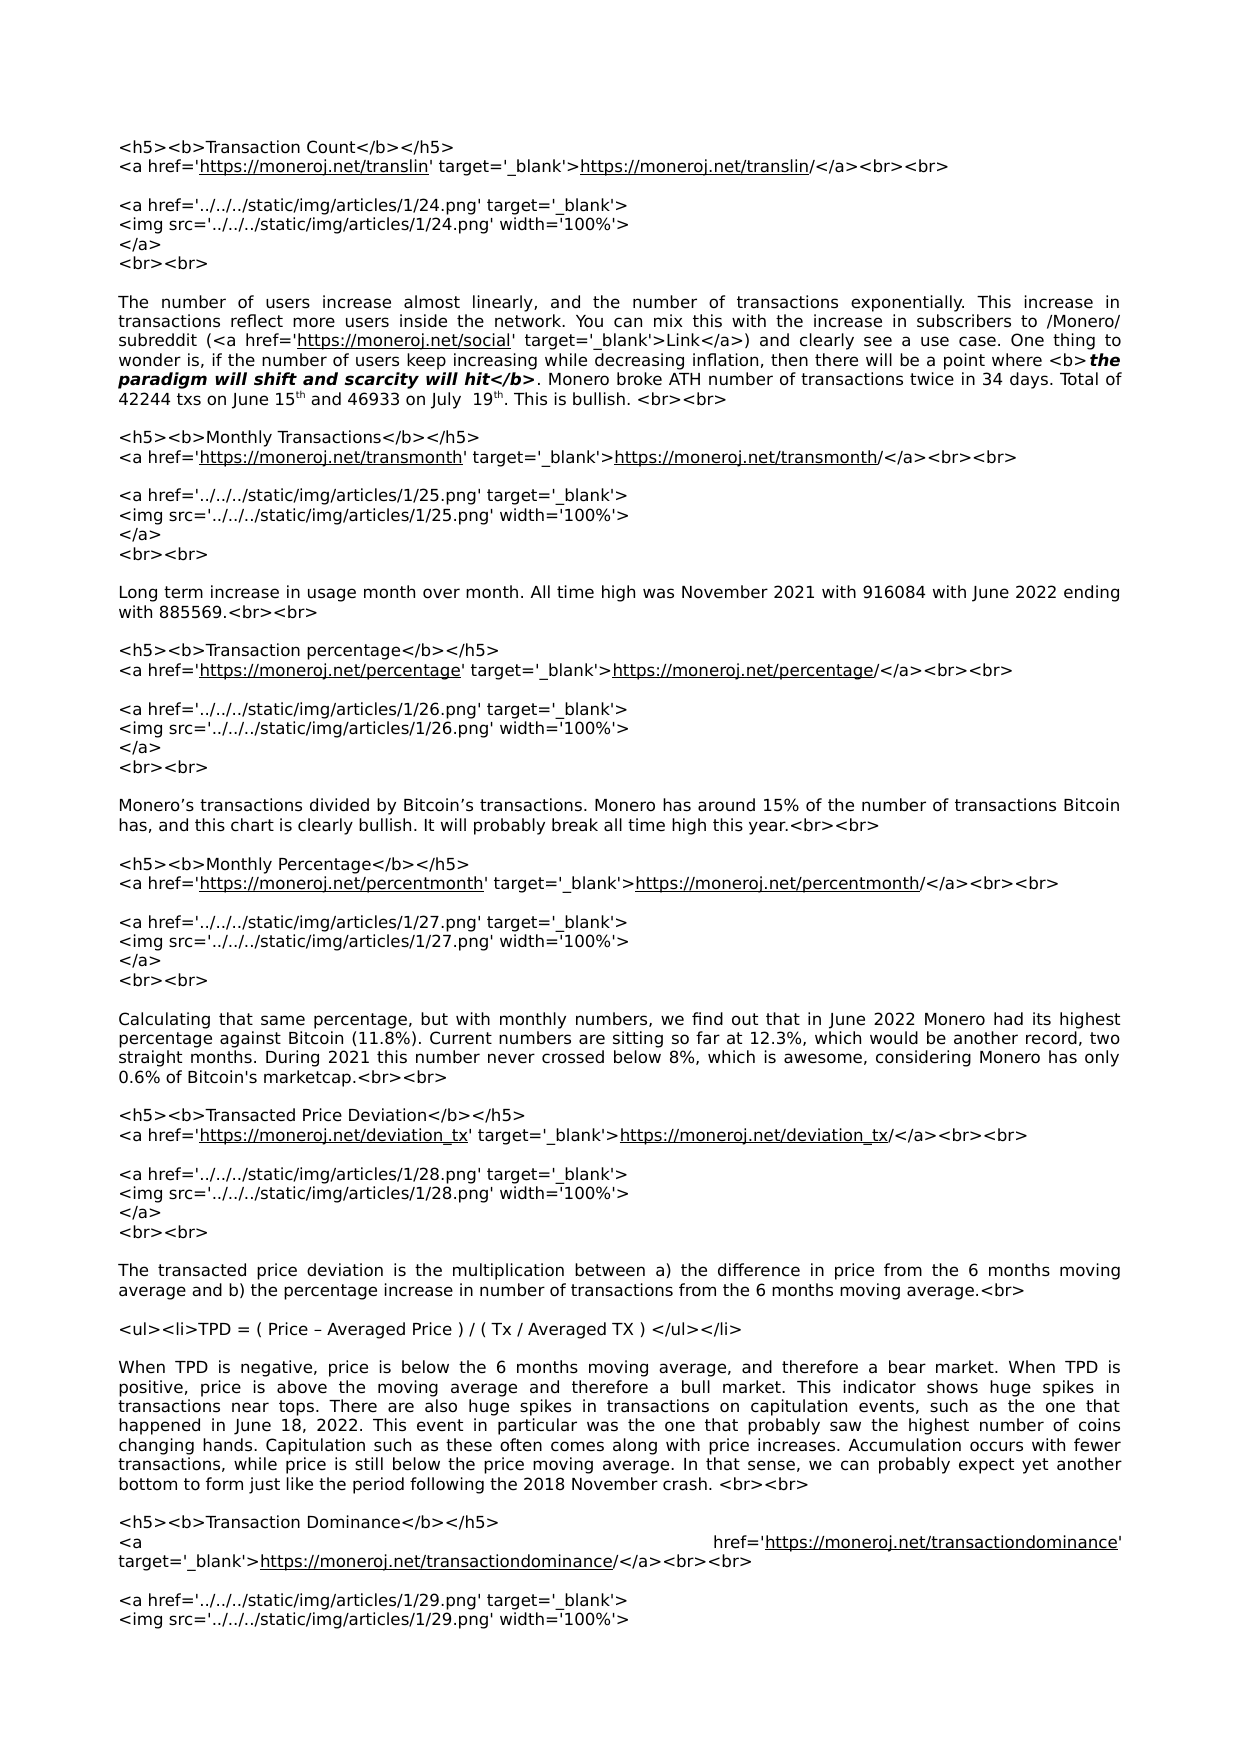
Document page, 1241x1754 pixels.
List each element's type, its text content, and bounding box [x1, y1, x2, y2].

text <a href='../../../static/img/articles/1/27.png' target='_blank'> [118, 912, 1122, 932]
text <a href='https://moneroj.net/transactiondominance' target='_blank'>https://moneroj.net/transactiondominance/</a><br><br> [118, 1532, 1122, 1571]
text <img src='../../../static/img/articles/1/28.png' width='100%'> [118, 1184, 1122, 1203]
text <br><br> [118, 971, 1122, 990]
text <img src='../../../static/img/articles/1/29.png' width='100%'> [118, 1610, 1122, 1629]
text <a href='https://moneroj.net/deviation_tx' target='_blank'>https://moneroj.net/deviation_tx/</a><br><br> [118, 1126, 1122, 1145]
text <a href='../../../static/img/articles/1/24.png' target='_blank'> [118, 196, 1122, 215]
text The number of users increase almost linearly, and the number of transactions exponentially. This increase in transactions reflect more users inside the network. You can mix this with the increase in subscribers to /Monero/ subreddit (<a href='https://moneroj.net/social' target='_blank'>Link</a>) and clearly see a use case. One thing to wonder is, if the number of users keep increasing while decreasing inflation, then there will be a point where <b>the paradigm will shift and scarcity will hit</b>. Monero broke ATH number of transactions twice in 34 days. Total of 42244 txs on June 15th and 46933 on July 19th. This is bullish. <br><br> [118, 292, 1122, 409]
text <h5><b>Transaction Dominance</b></h5> [118, 1513, 1122, 1532]
text <h5><b>Monthly Transactions</b></h5> [118, 428, 1122, 447]
text Calculating that same percentage, but with monthly numbers, we find out that in June 2022 Monero had its highest percentage against Bitcoin (11.8%). Current numbers are sitting so far at 12.3%, which would be another record, two straight months. During 2021 this number never crossed below 8%, which is awesome, considering Monero has only 0.6% of Bitcoin's marketcap.<br><br> [118, 1009, 1122, 1087]
text The transacted price deviation is the multiplication between a) the difference in price from the 6 months moving average and b) the percentage increase in number of transactions from the 6 months moving average.<br> [118, 1261, 1122, 1300]
text <a href='https://moneroj.net/percentmonth' target='_blank'>https://moneroj.net/percentmonth/</a><br><br> [118, 874, 1122, 893]
text <img src='../../../static/img/articles/1/27.png' width='100%'> [118, 932, 1122, 951]
text <ul><li>TPD = ( Price – Averaged Price ) / ( Tx / Averaged TX ) </ul></li> [118, 1319, 1122, 1339]
text <h5><b>Transacted Price Deviation</b></h5> [118, 1106, 1122, 1126]
text <a href='../../../static/img/articles/1/25.png' target='_blank'> [118, 486, 1122, 506]
text </a> [118, 525, 1122, 544]
text Monero’s transactions divided by Bitcoin’s transactions. Monero has around 15% of the number of transactions Bitcoin has, and this chart is clearly bullish. It will probably break all time high this year.<br><br> [118, 796, 1122, 835]
text <br><br> [118, 544, 1122, 564]
text <a href='../../../static/img/articles/1/28.png' target='_blank'> [118, 1164, 1122, 1184]
text <br><br> [118, 254, 1122, 273]
text <img src='../../../static/img/articles/1/26.png' width='100%'> [118, 719, 1122, 738]
text <br><br> [118, 1222, 1122, 1242]
text <a href='../../../static/img/articles/1/26.png' target='_blank'> [118, 699, 1122, 719]
text <a href='https://moneroj.net/percentage' target='_blank'>https://moneroj.net/percentage/</a><br><br> [118, 661, 1122, 680]
text <a href='../../../static/img/articles/1/29.png' target='_blank'> [118, 1591, 1122, 1610]
text </a> [118, 1203, 1122, 1222]
text </a> [118, 738, 1122, 757]
text <h5><b>Transaction Count</b></h5> [118, 137, 1122, 157]
text <a href='https://moneroj.net/translin' target='_blank'>https://moneroj.net/translin/</a><br><br> [118, 157, 1122, 176]
text <h5><b>Monthly Percentage</b></h5> [118, 854, 1122, 874]
text <br><br> [118, 757, 1122, 777]
text <img src='../../../static/img/articles/1/25.png' width='100%'> [118, 506, 1122, 525]
text When TPD is negative, price is below the 6 months moving average, and therefore a bear market. When TPD is positive, price is above the moving average and therefore a bull market. This indicator shows huge spikes in transactions near tops. There are also huge spikes in transactions on capitulation events, such as the one that happened in June 18, 2022. This event in particular was the one that probably saw the highest number of coins changing hands. Capitulation such as these often comes along with price increases. Accumulation occurs with fewer transactions, while price is still below the price moving average. In that sense, we can probably expect yet another bottom to form just like the period following the 2018 November crash. <br><br> [118, 1358, 1122, 1494]
text <img src='../../../static/img/articles/1/24.png' width='100%'> [118, 215, 1122, 234]
text </a> [118, 234, 1122, 254]
text <h5><b>Transaction percentage</b></h5> [118, 641, 1122, 661]
text <a href='https://moneroj.net/transmonth' target='_blank'>https://moneroj.net/transmonth/</a><br><br> [118, 447, 1122, 467]
text </a> [118, 951, 1122, 971]
text Long term increase in usage month over month. All time high was November 2021 with 916084 with June 2022 ending with 885569.<br><br> [118, 583, 1122, 622]
